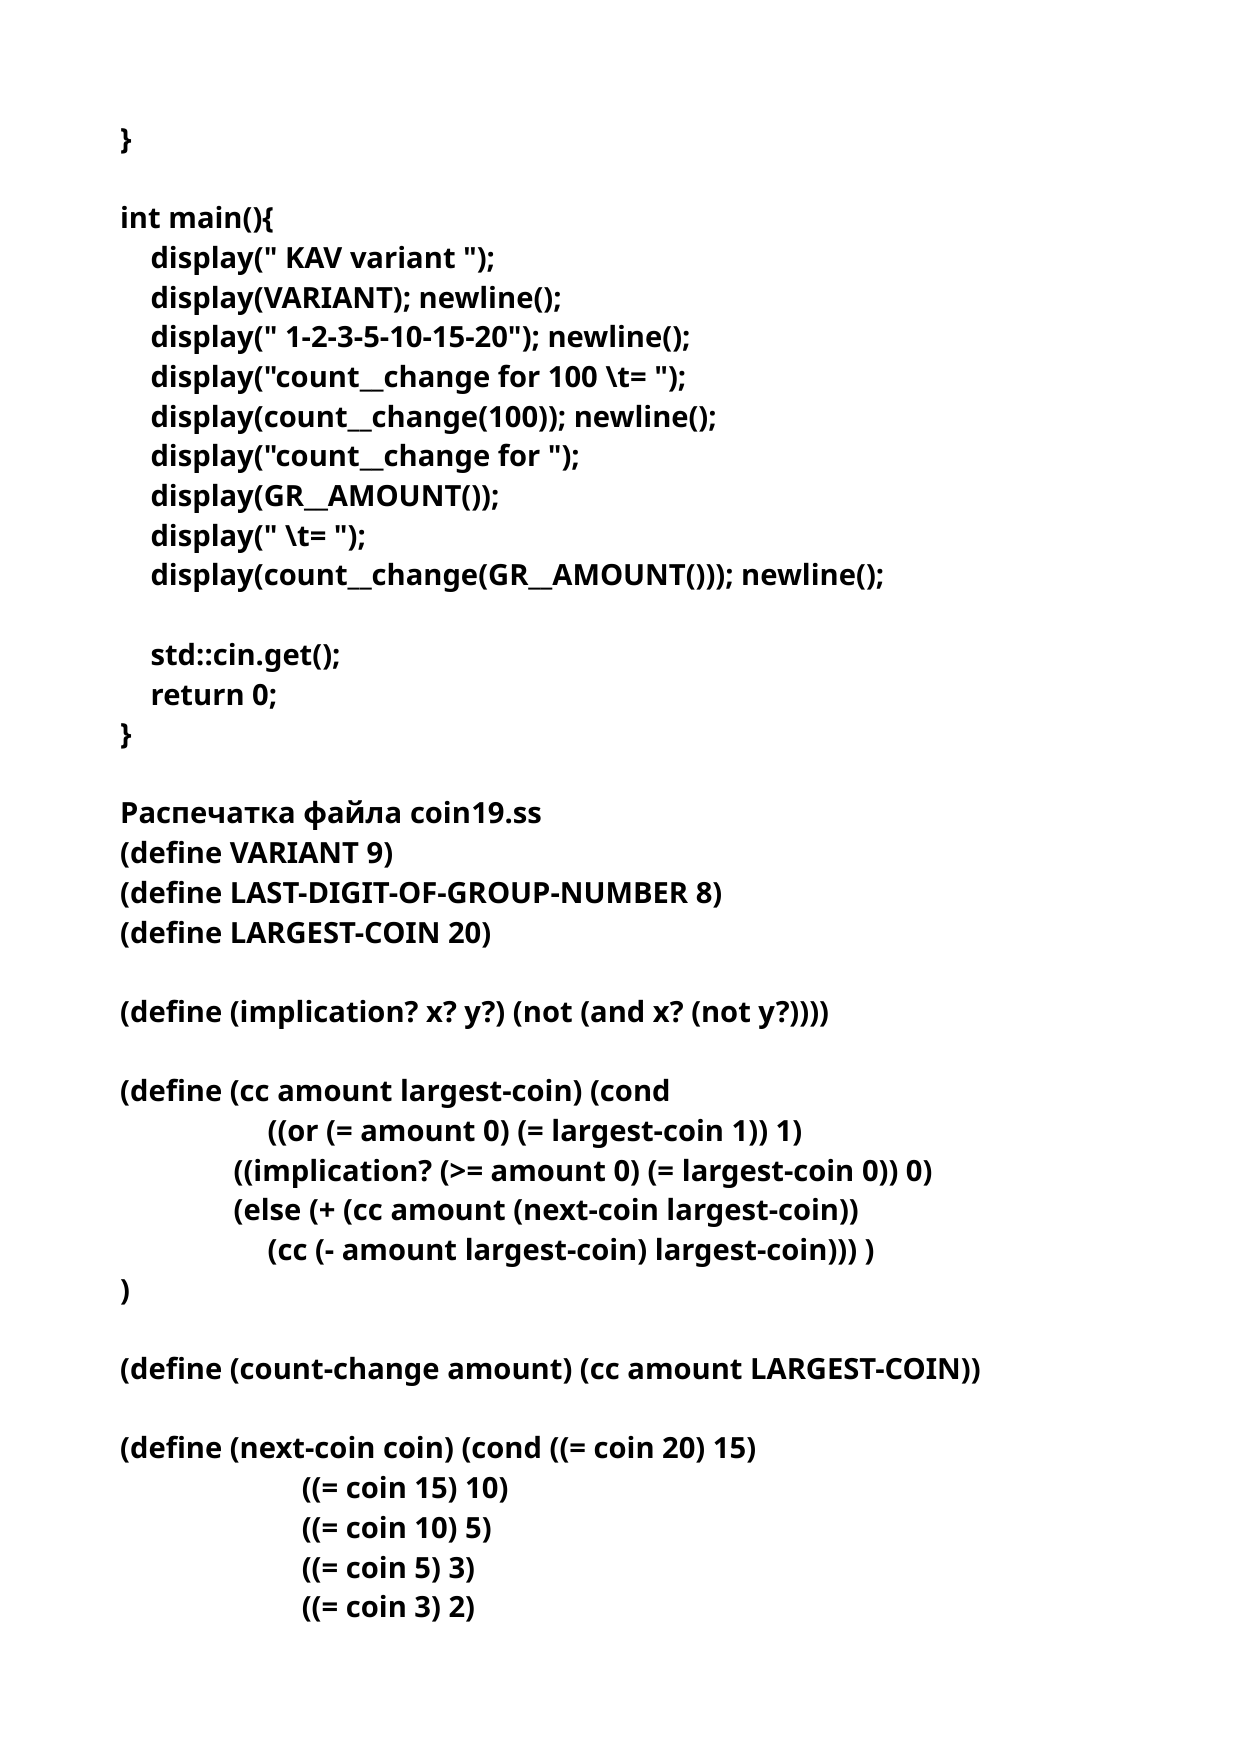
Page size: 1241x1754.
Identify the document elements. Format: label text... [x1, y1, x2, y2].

text ((implication? (>= amount 0) (= largest-coin 0)) 0) [120, 1150, 1120, 1190]
text ((= coin 5) 3) [120, 1547, 1120, 1587]
text return 0; [120, 674, 1120, 713]
text (else (+ (cc amount (next-coin largest-coin)) [120, 1190, 1120, 1229]
text ((= coin 3) 2) [120, 1587, 1120, 1626]
text display(count__change(100)); newline(); [120, 396, 1120, 436]
text } [120, 118, 1120, 158]
text ((or (= amount 0) (= largest-coin 1)) 1) [120, 1110, 1120, 1150]
text ((= coin 10) 5) [120, 1507, 1120, 1547]
text display(" \t= "); [120, 515, 1120, 555]
text display(count__change(GR__AMOUNT())); newline(); [120, 555, 1120, 594]
text (define (cc amount largest-coin) (cond [120, 1071, 1120, 1110]
text (define (implication? x? y?) (not (and x? (not y?)))) [120, 991, 1120, 1031]
text } [120, 713, 1120, 753]
text (define (next-coin coin) (cond ((= coin 20) 15) [120, 1428, 1120, 1467]
text ) [120, 1269, 1120, 1309]
text display(VARIANT); newline(); [120, 277, 1120, 317]
text display("count__change for "); [120, 436, 1120, 475]
text (define LAST-DIGIT-OF-GROUP-NUMBER 8) [120, 872, 1120, 912]
text (define VARIANT 9) [120, 832, 1120, 872]
text display("count__change for 100 \t= "); [120, 356, 1120, 396]
text Распечатка файла coin19.ss [120, 793, 1120, 832]
text ((= coin 15) 10) [120, 1467, 1120, 1507]
text std::cin.get(); [120, 634, 1120, 674]
text display(" 1-2-3-5-10-15-20"); newline(); [120, 317, 1120, 356]
text (define LARGEST-COIN 20) [120, 912, 1120, 952]
text int main(){ [120, 197, 1120, 237]
text (cc (- amount largest-coin) largest-coin))) ) [120, 1229, 1120, 1269]
text (define (count-change amount) (cc amount LARGEST-COIN)) [120, 1348, 1120, 1388]
text display(" KAV variant "); [120, 237, 1120, 277]
text display(GR__AMOUNT()); [120, 475, 1120, 515]
